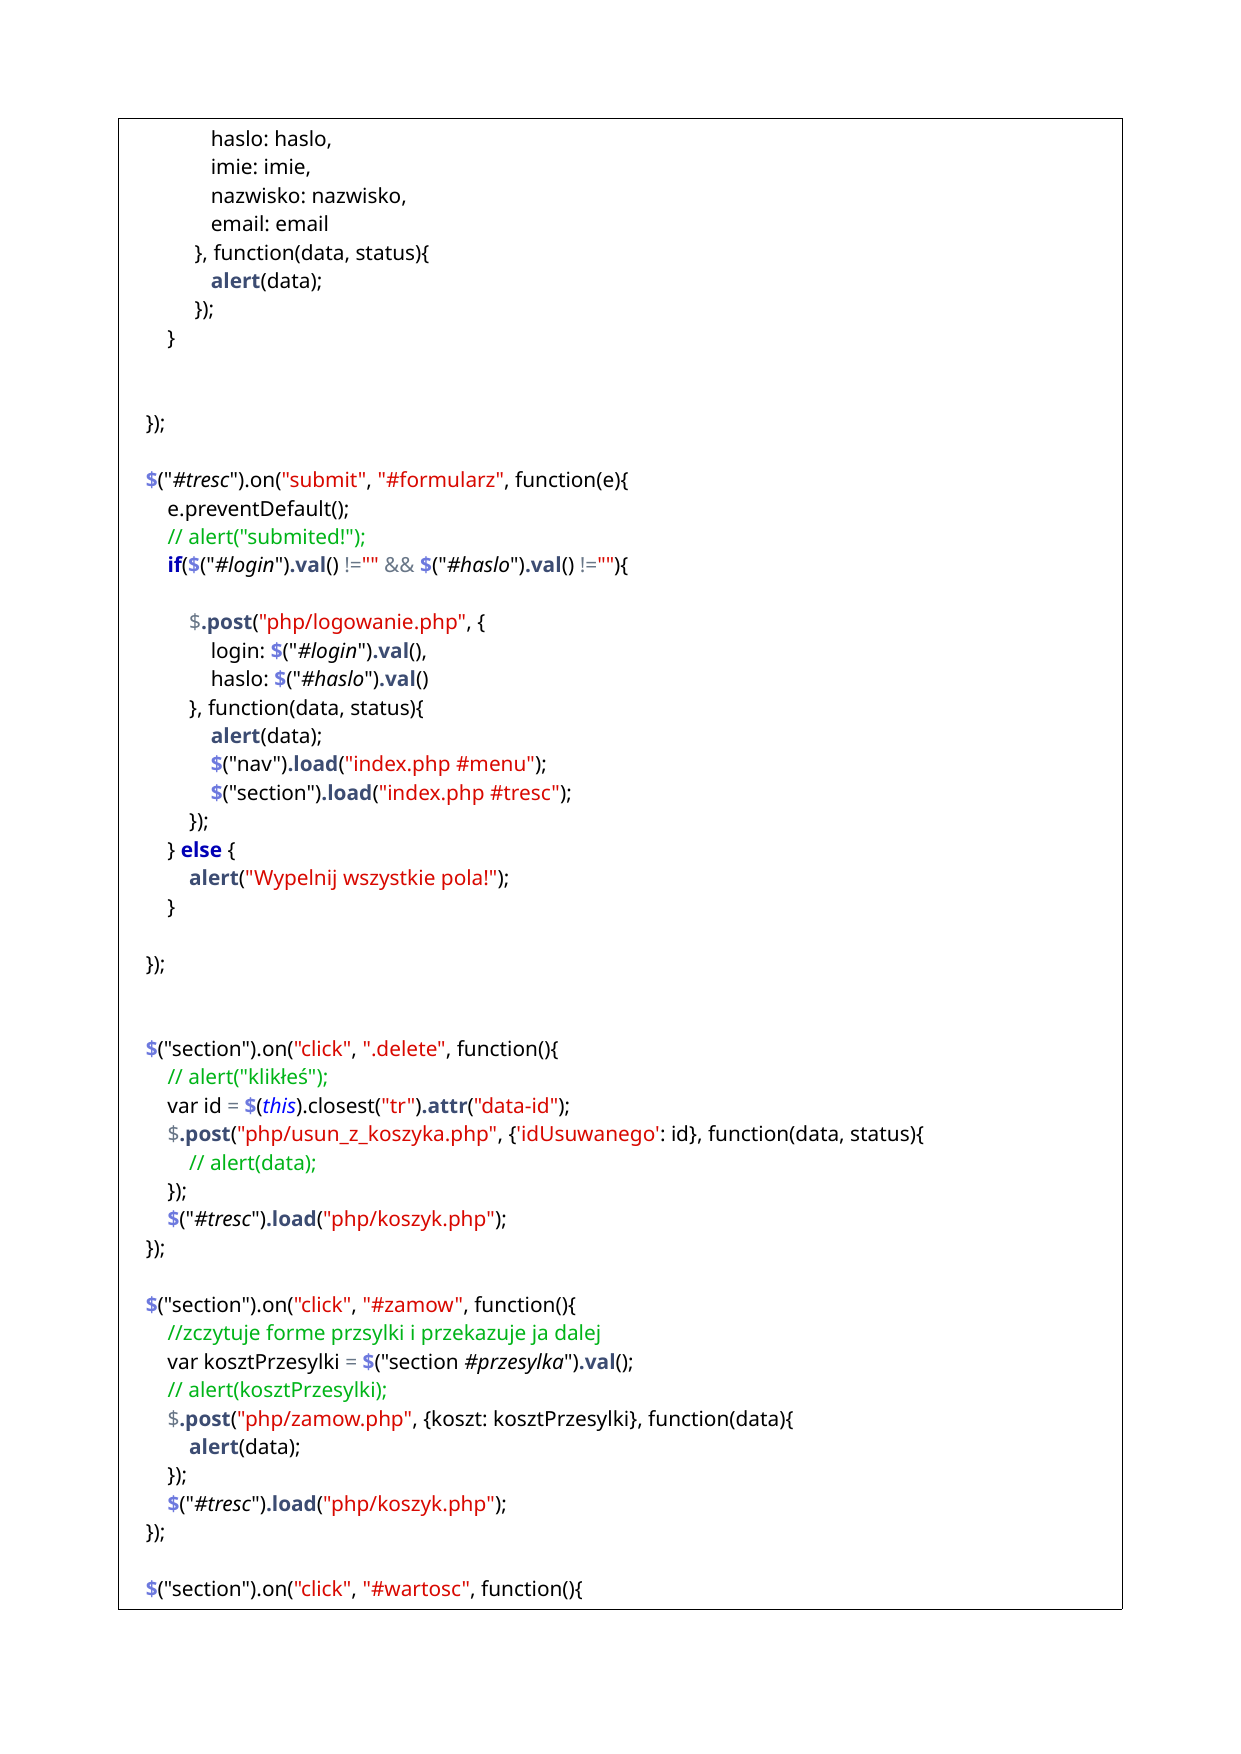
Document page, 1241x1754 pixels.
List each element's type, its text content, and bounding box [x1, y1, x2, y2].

table_header haslo: haslo, imie: imie, nazwisko: nazwisko, email: email }, function(data, status){ alert(data); }); } }); $("#tresc").on("submit", "#formularz", function(e){ e.preventDefault(); // alert("submited!"); if($("#login").val() !="" && $("#haslo").val() !=""){ $.post("php/logowanie.php", { login: $("#login").val(), haslo: $("#haslo").val() }, function(data, status){ alert(data); $("nav").load("index.php #menu"); $("section").load("index.php #tresc"); }); } else { alert("Wypelnij wszystkie pola!"); } }); $("section").on("click", ".delete", function(){ // alert("klikłeś"); var id = $(this).closest("tr").attr("data-id"); $.post("php/usun_z_koszyka.php", {'idUsuwanego': id}, function(data, status){ // alert(data); }); $("#tresc").load("php/koszyk.php"); }); $("section").on("click", "#zamow", function(){ //zczytuje forme przsylki i przekazuje ja dalej var kosztPrzesylki = $("section #przesylka").val(); // alert(kosztPrzesylki); $.post("php/zamow.php", {koszt: kosztPrzesylki}, function(data){ alert(data); }); $("#tresc").load("php/koszyk.php"); }); $("section").on("click", "#wartosc", function(){ [119, 119, 1122, 1608]
